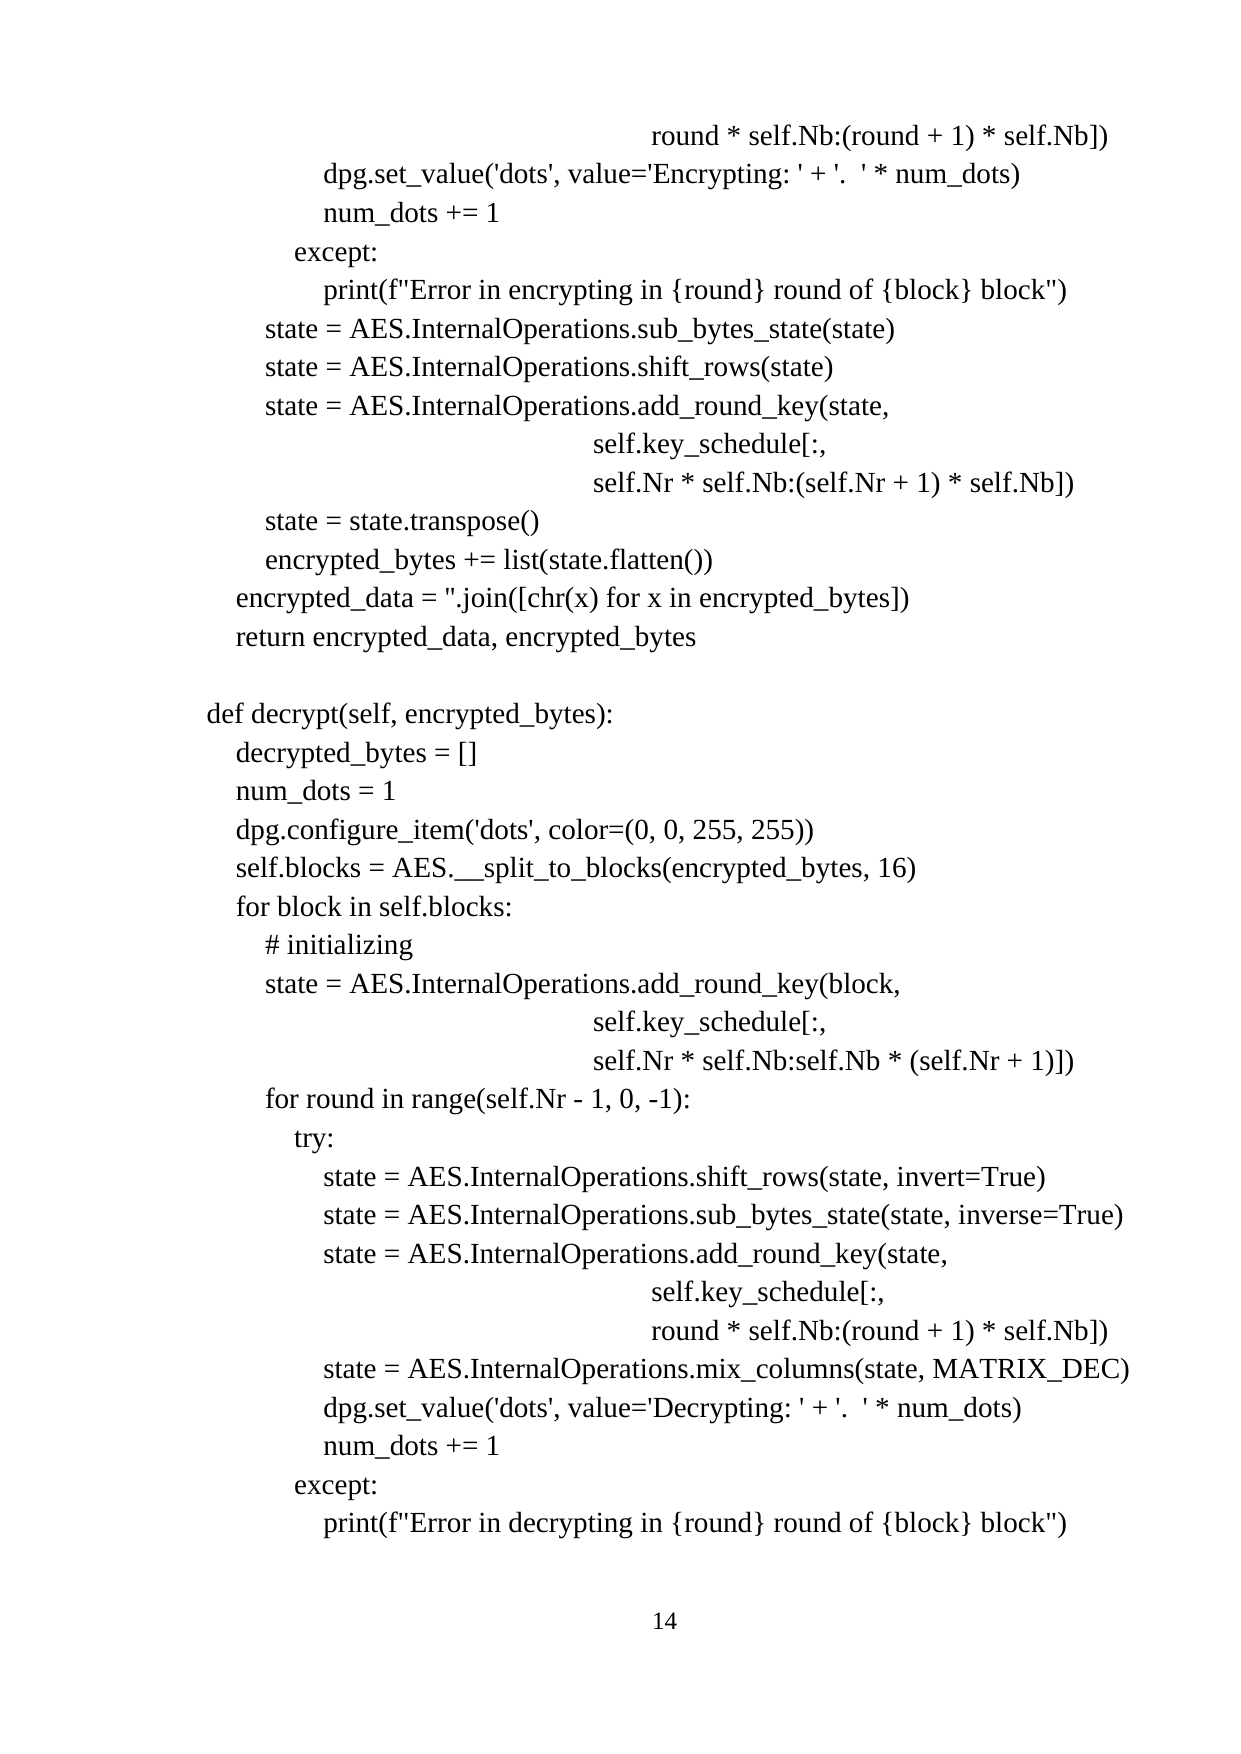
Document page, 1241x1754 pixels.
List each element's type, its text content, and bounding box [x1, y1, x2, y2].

text round * self.Nb:(round + 1) * self.Nb]) [177, 118, 1152, 152]
text print(f"Error in encrypting in {round} round of {block} block") [177, 272, 1152, 306]
text state = AES.InternalOperations.sub_bytes_state(state, inverse=True) [177, 1197, 1152, 1231]
text dpg.set_value('dots', value='Encrypting: ' + '. ' * num_dots) [177, 157, 1152, 190]
text # initializing [177, 927, 1152, 961]
text except: [177, 1467, 1152, 1501]
text encrypted_bytes += list(state.flatten()) [177, 542, 1152, 576]
text for block in self.blocks: [177, 889, 1152, 922]
text dpg.set_value('dots', value='Decrypting: ' + '. ' * num_dots) [177, 1390, 1152, 1423]
text state = AES.InternalOperations.add_round_key(state, [177, 388, 1152, 421]
text def decrypt(self, encrypted_bytes): [177, 696, 1152, 730]
text decrypted_bytes = [] [177, 735, 1152, 768]
text state = AES.InternalOperations.sub_bytes_state(state) [177, 311, 1152, 344]
text state = AES.InternalOperations.mix_columns(state, MATRIX_DEC) [177, 1351, 1152, 1385]
text encrypted_data = ''.join([chr(x) for x in encrypted_bytes]) [177, 581, 1152, 614]
text self.key_schedule[:, [177, 1004, 1152, 1038]
text state = state.transpose() [177, 503, 1152, 537]
text state = AES.InternalOperations.shift_rows(state) [177, 349, 1152, 383]
text self.Nr * self.Nb:self.Nb * (self.Nr + 1)]) [177, 1043, 1152, 1077]
text self.blocks = AES.__split_to_blocks(encrypted_bytes, 16) [177, 850, 1152, 884]
text print(f"Error in decrypting in {round} round of {block} block") [177, 1506, 1152, 1539]
text except: [177, 234, 1152, 267]
text state = AES.InternalOperations.add_round_key(block, [177, 966, 1152, 999]
text return encrypted_data, encrypted_bytes [177, 619, 1152, 653]
text round * self.Nb:(round + 1) * self.Nb]) [177, 1313, 1152, 1346]
text self.key_schedule[:, [177, 426, 1152, 460]
text self.key_schedule[:, [177, 1274, 1152, 1308]
text state = AES.InternalOperations.add_round_key(state, [177, 1236, 1152, 1269]
text num_dots += 1 [177, 1428, 1152, 1462]
text self.Nr * self.Nb:(self.Nr + 1) * self.Nb]) [177, 465, 1152, 498]
text num_dots = 1 [177, 773, 1152, 807]
text num_dots += 1 [177, 195, 1152, 229]
text state = AES.InternalOperations.shift_rows(state, invert=True) [177, 1159, 1152, 1192]
text try: [177, 1120, 1152, 1154]
text for round in range(self.Nr - 1, 0, -1): [177, 1082, 1152, 1115]
text dpg.configure_item('dots', color=(0, 0, 255, 255)) [177, 812, 1152, 845]
